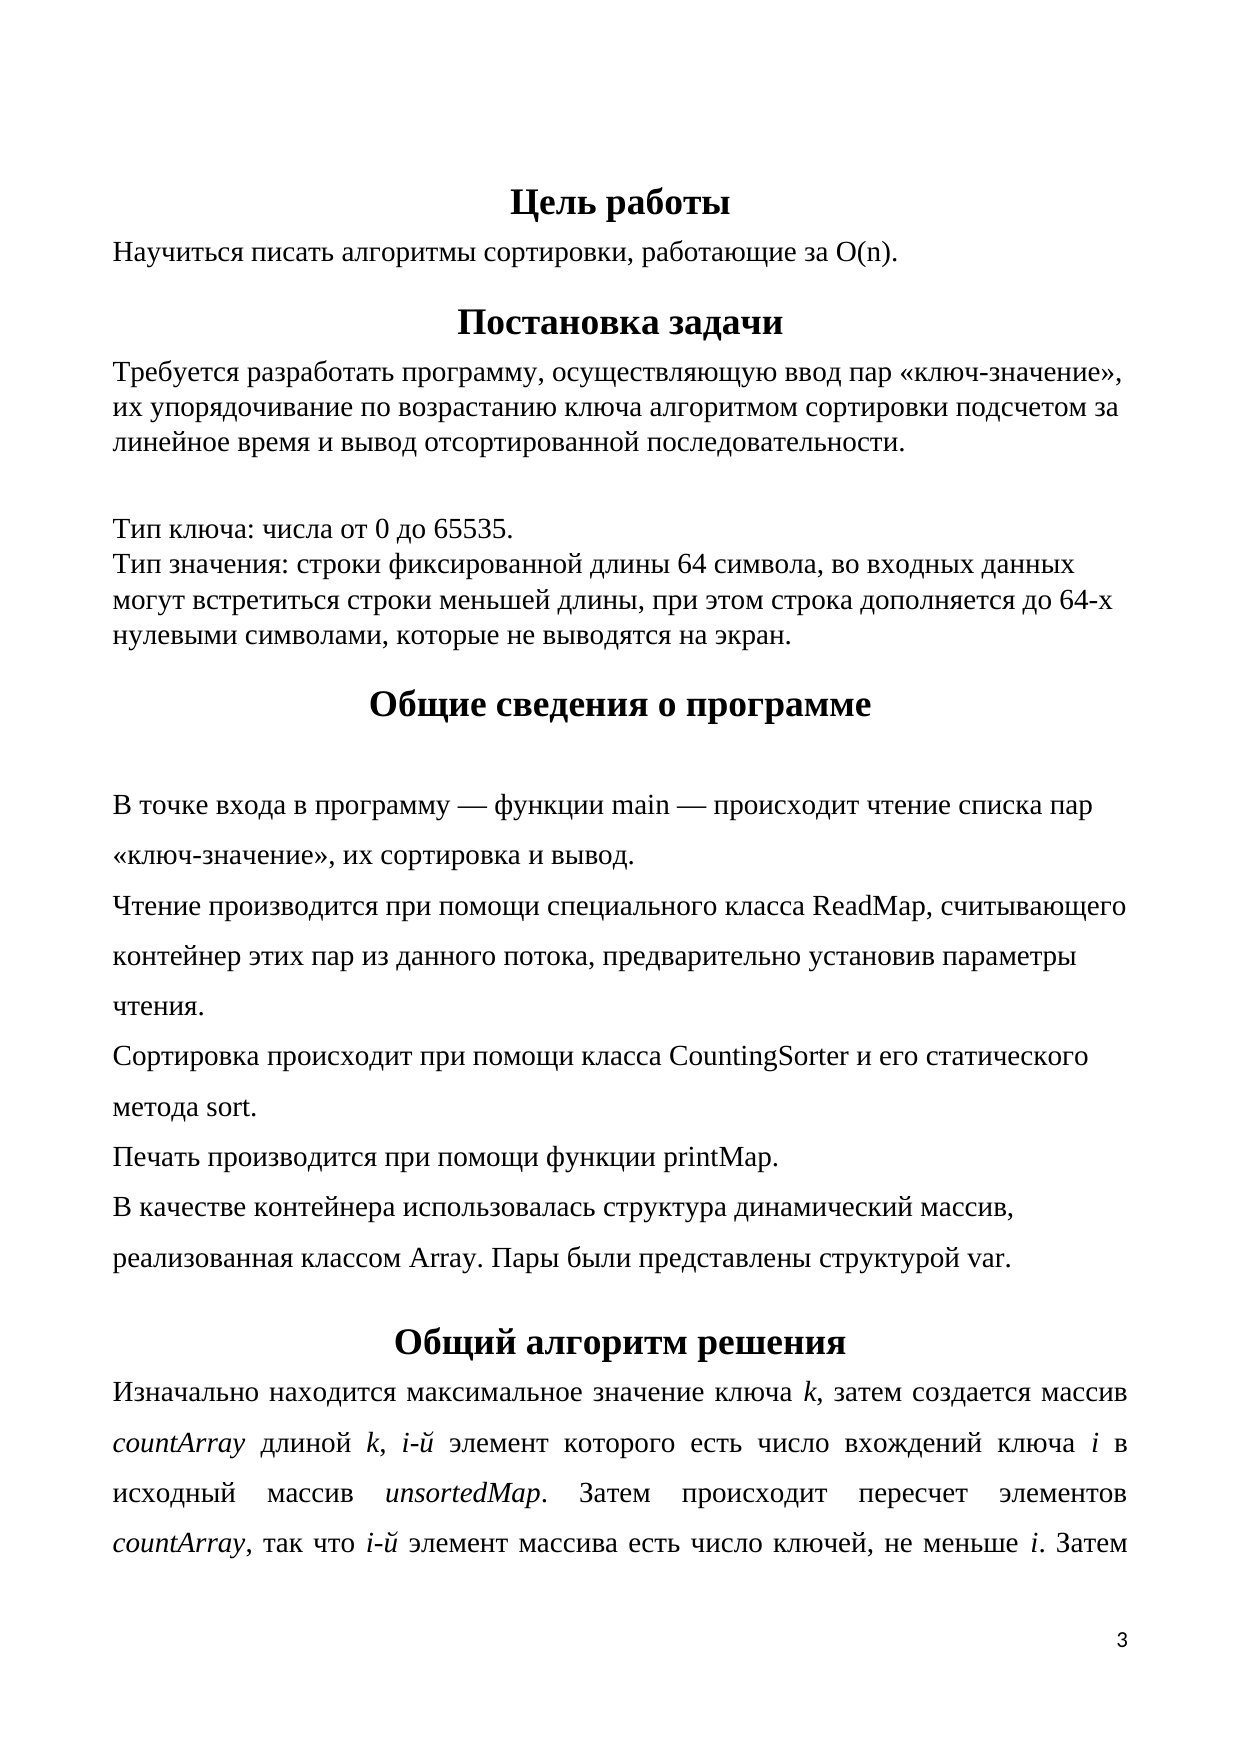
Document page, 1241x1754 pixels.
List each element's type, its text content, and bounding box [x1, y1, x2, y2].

text Тип ключа: числа от 0 до 65535. Тип значения: строки фиксированной длины 64 символа, во входных данных могут встретиться строки меньшей длины, при этом строка дополняется до 64-х нулевыми символами, которые не выводятся на экран. [112, 476, 1128, 651]
text Изначально находится максимальное значение ключа k, затем создается массив countArray длиной k, i-й элемент которого есть число вхождений ключа i в исходный массив unsortedMap. Затем происходит пересчет элементов countArray, так что i-й элемент массива есть число ключей, не меньше i. Затем [112, 1374, 1128, 1559]
text В качестве контейнера использовалась структура динамический массив, реализованная классом Array. Пары были представлены структурой var. [112, 1189, 1128, 1273]
text Требуется разработать программу, осуществляющую ввод пар «ключ-значение», их упорядочивание по возрастанию ключа алгоритмом сортировки подсчетом за линейное время и вывод отсортированной последовательности. [112, 354, 1128, 458]
text Чтение производится при помощи специального класса ReadMap, считывающего контейнер этих пар из данного потока, предварительно установив параметры чтения. [112, 888, 1128, 1022]
text В точке входа в программу — функции main — происходит чтение списка пар «ключ-значение», их сортировка и вывод. [112, 787, 1128, 871]
text Сортировка происходит при помощи класса CountingSorter и его статического метода sort. [112, 1038, 1128, 1122]
subtitle Общие сведения о программе [112, 682, 1128, 725]
subtitle Постановка задачи [112, 299, 1128, 342]
text Научиться писать алгоритмы сортировки, работающие за O(n). [112, 234, 1128, 268]
text Печать производится при помощи функции printMap. [112, 1139, 1128, 1173]
subtitle Цель работы [112, 179, 1128, 223]
subtitle Общий алгоритм решения [112, 1319, 1128, 1363]
